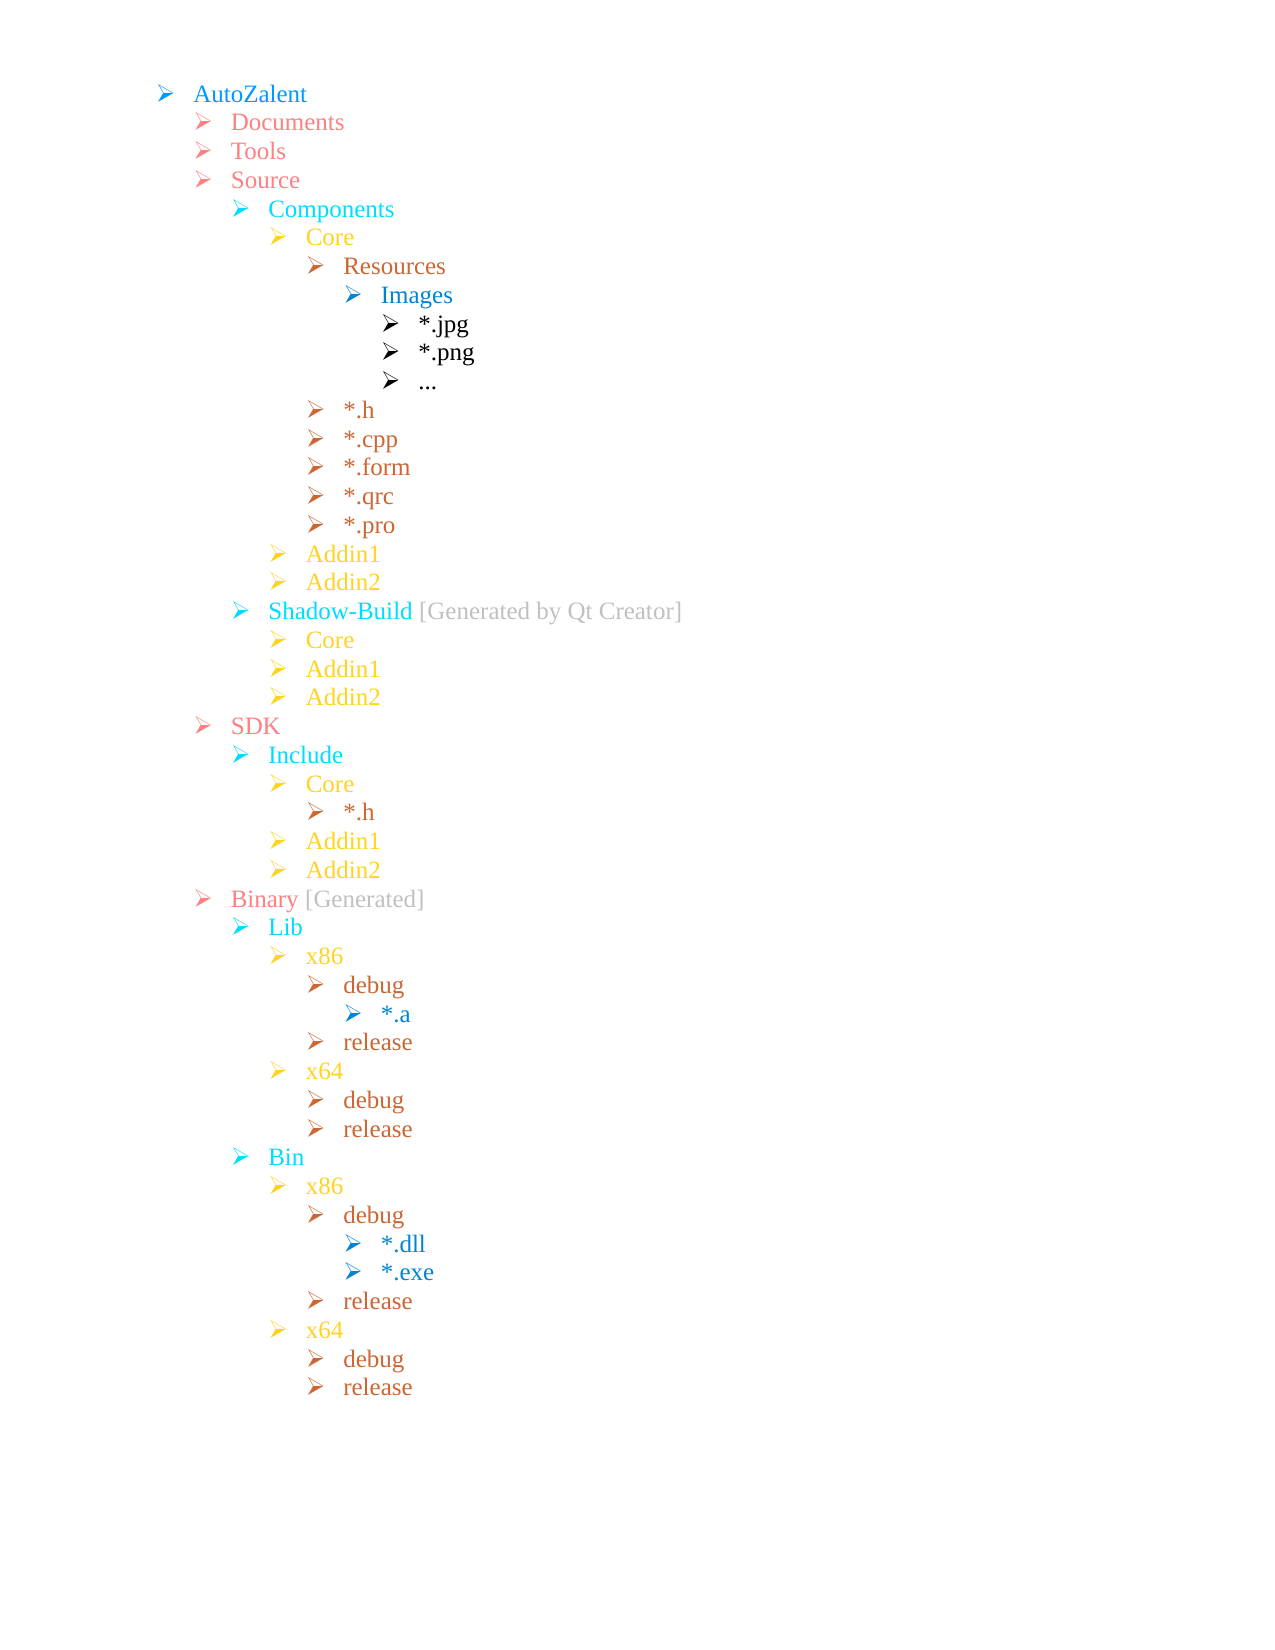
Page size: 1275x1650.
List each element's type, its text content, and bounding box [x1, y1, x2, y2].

list Addin2 [268, 682, 1157, 711]
list debug [306, 1200, 1157, 1229]
list Shadow-Build [Generated by Qt Creator] [231, 596, 1157, 625]
list *.qrc [306, 481, 1157, 510]
list release [306, 1027, 1157, 1056]
list ... [381, 366, 1157, 395]
list AutoZalent [156, 79, 1157, 107]
list x86 [268, 941, 1157, 970]
list Resources [306, 251, 1157, 280]
list Binary [Generated] [193, 884, 1157, 912]
list Lib [231, 912, 1157, 941]
list Addin2 [268, 567, 1157, 596]
list SDK [193, 711, 1157, 740]
list Images [343, 280, 1157, 309]
list *.dll [343, 1229, 1157, 1257]
list *.jpg [381, 309, 1157, 337]
list *.h [306, 797, 1157, 826]
list Source [193, 165, 1157, 194]
list release [306, 1372, 1157, 1401]
list Addin1 [268, 826, 1157, 855]
list debug [306, 970, 1157, 999]
list release [306, 1114, 1157, 1142]
list Core [268, 222, 1157, 251]
list *.pro [306, 510, 1157, 539]
list *.exe [343, 1257, 1157, 1286]
list Include [231, 740, 1157, 769]
list Addin2 [268, 855, 1157, 884]
list Documents [193, 107, 1157, 136]
list x64 [268, 1315, 1157, 1344]
list Addin1 [268, 539, 1157, 567]
list *.form [306, 452, 1157, 481]
list *.h [306, 395, 1157, 424]
list release [306, 1286, 1157, 1315]
list x64 [268, 1056, 1157, 1085]
list Components [231, 194, 1157, 222]
list *.a [343, 999, 1157, 1027]
list *.png [381, 337, 1157, 366]
list debug [306, 1344, 1157, 1372]
list Bin [231, 1142, 1157, 1171]
list Addin1 [268, 654, 1157, 682]
list x86 [268, 1171, 1157, 1200]
list *.cpp [306, 424, 1157, 452]
list Tools [193, 136, 1157, 165]
list Core [268, 625, 1157, 654]
list Core [268, 769, 1157, 797]
list debug [306, 1085, 1157, 1114]
